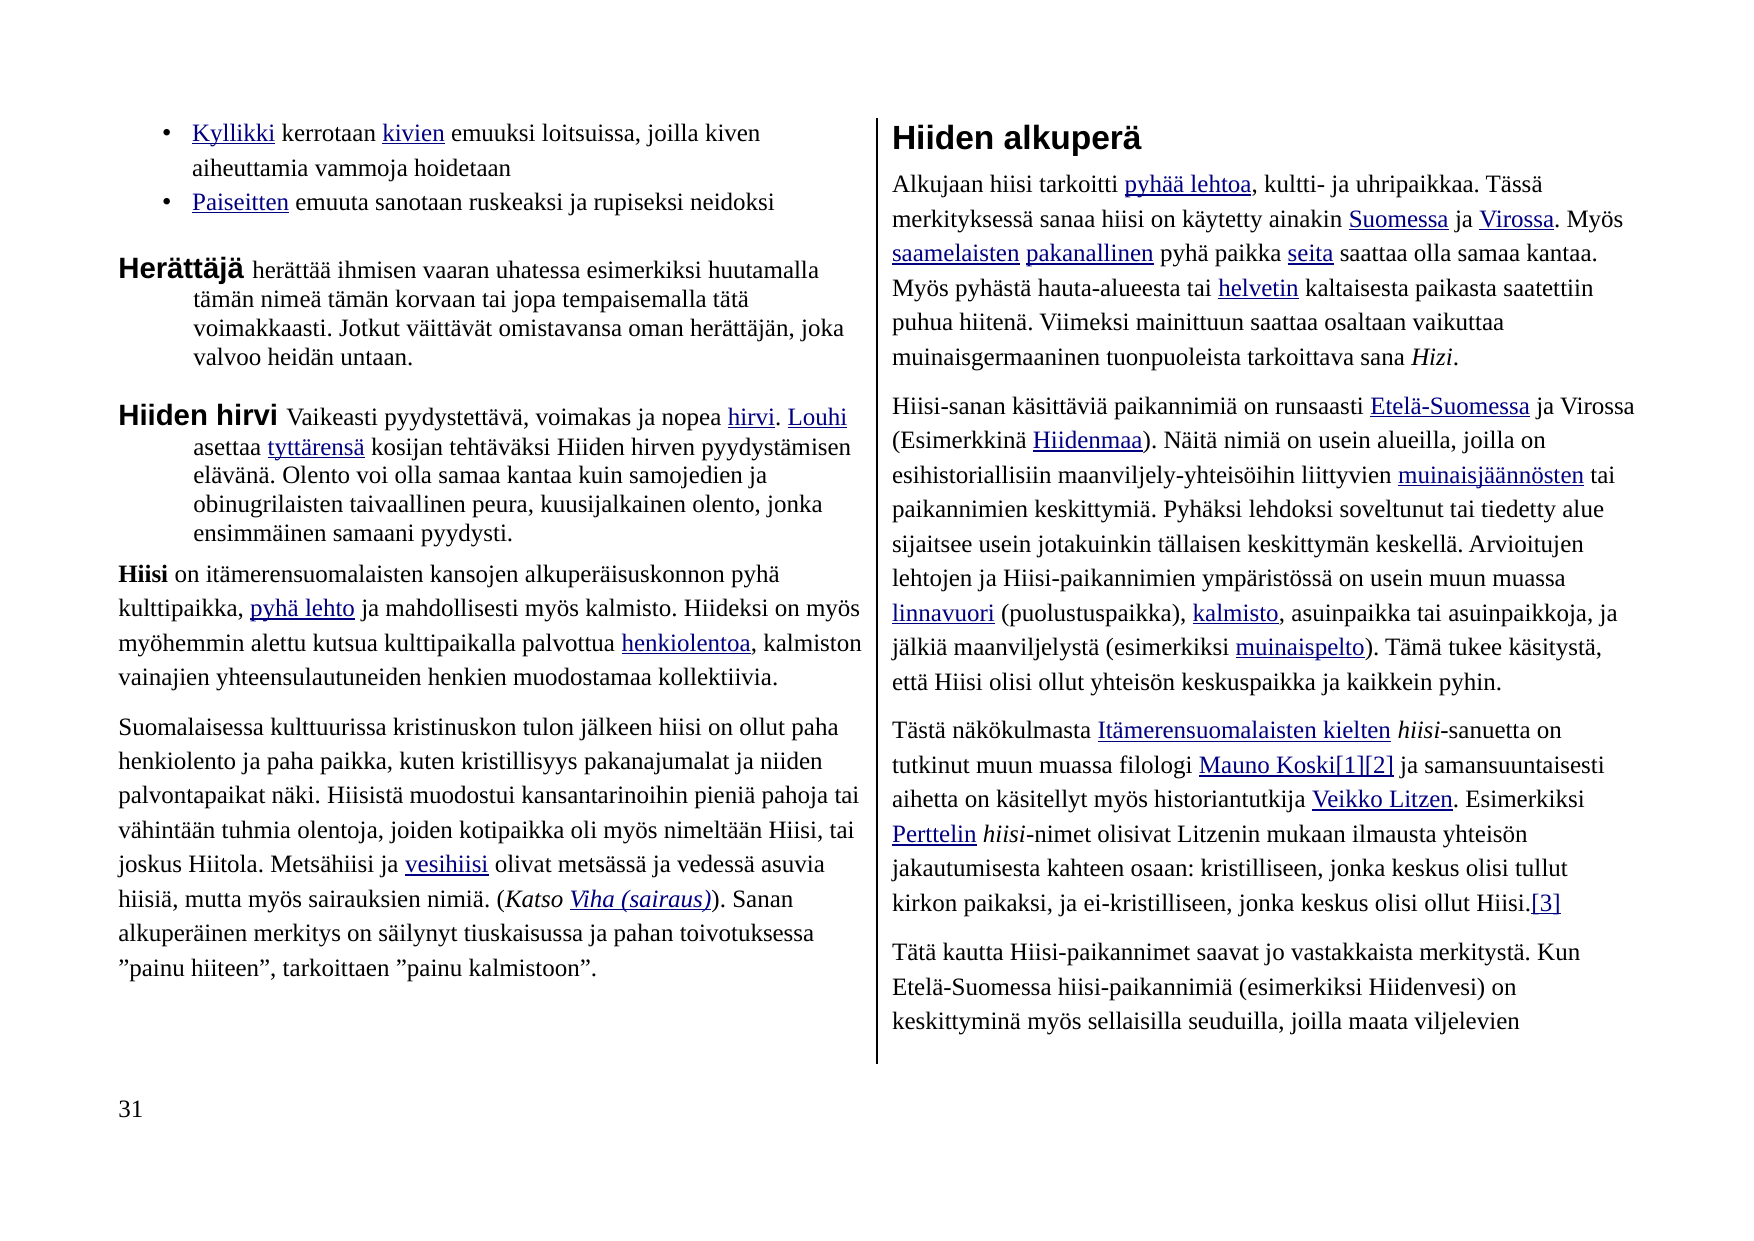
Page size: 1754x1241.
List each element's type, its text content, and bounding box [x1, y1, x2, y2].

list Kyllikki kerrotaan kivien emuuksi loitsuissa, joilla kiven aiheuttamia vammoja hoidetaan [162, 118, 862, 181]
subtitle Hiiden alkuperä [892, 118, 1635, 157]
subtitle Herättäjä herättää ihmisen vaaran uhatessa esimerkiksi huutamalla tämän nimeä tämän korvaan tai jopa tempaisemalla tätä voimakkaasti. Jotkut väittävät omistavansa oman herättäjän, joka valvoo heidän untaan. [118, 251, 862, 371]
text Alkujaan hiisi tarkoitti pyhää lehtoa, kultti- ja uhripaikkaa. Tässä merkityksessä sanaa hiisi on käytetty ainakin Suomessa ja Virossa. Myös saamelaisten pakanallinen pyhä paikka seita saattaa olla samaa kantaa. Myös pyhästä hauta-alueesta tai helvetin kaltaisesta paikasta saatettiin puhua hiitenä. Viimeksi mainittuun saattaa osaltaan vaikuttaa muinaisgermaaninen tuonpuoleista tarkoittava sana Hizi. [892, 169, 1635, 370]
list Paiseitten emuuta sanotaan ruskeaksi ja rupiseksi neidoksi [162, 187, 862, 216]
text Hiisi-sanan käsittäviä paikannimiä on runsaasti Etelä-Suomessa ja Virossa (Esimerkkinä Hiidenmaa). Näitä nimiä on usein alueilla, joilla on esihistoriallisiin maanviljely-yhteisöihin liittyvien muinaisjäännösten tai paikannimien keskittymiä. Pyhäksi lehdoksi soveltunut tai tiedetty alue sijaitsee usein jotakuinkin tällaisen keskittymän keskellä. Arvioitujen lehtojen ja Hiisi-paikannimien ympäristössä on usein muun muassa linnavuori (puolustuspaikka), kalmisto, asuinpaikka tai asuinpaikkoja, ja jälkiä maanviljelystä (esimerkiksi muinaispelto). Tämä tukee käsitystä, että Hiisi olisi ollut yhteisön keskuspaikka ja kaikkein pyhin. [892, 391, 1635, 695]
text Hiisi on itämerensuomalaisten kansojen alkuperäisuskonnon pyhä kulttipaikka, pyhä lehto ja mahdollisesti myös kalmisto. Hiideksi on myös myöhemmin alettu kutsua kulttipaikalla palvottua henkiolentoa, kalmiston vainajien yhteensulautuneiden henkien muodostamaa kollektiivia. [118, 559, 862, 691]
subtitle Hiiden hirvi Vaikeasti pyydystettävä, voimakas ja nopea hirvi. Louhi asettaa tyttärensä kosijan tehtäväksi Hiiden hirven pyydystämisen elävänä. Olento voi olla samaa kantaa kuin samojedien ja obinugrilaisten taivaallinen peura, kuusijalkainen olento, jonka ensimmäinen samaani pyydysti. [118, 398, 862, 547]
text Suomalaisessa kulttuurissa kristinuskon tulon jälkeen hiisi on ollut paha henkiolento ja paha paikka, kuten kristillisyys pakanajumalat ja niiden palvontapaikat näki. Hiisistä muodostui kansantarinoihin pieniä pahoja tai vähintään tuhmia olentoja, joiden kotipaikka oli myös nimeltään Hiisi, tai joskus Hiitola. Metsähiisi ja vesihiisi olivat metsässä ja vedessä asuvia hiisiä, mutta myös sairauksien nimiä. (Katso Viha (sairaus)). Sanan alkuperäinen merkitys on säilynyt tiuskaisussa ja pahan toivotuksessa ”painu hiiteen”, tarkoittaen ”painu kalmistoon”. [118, 712, 862, 982]
text Tätä kautta Hiisi-paikannimet saavat jo vastakkaista merkitystä. Kun Etelä-Suomessa hiisi-paikannimiä (esimerkiksi Hiidenvesi) on keskittyminä myös sellaisilla seuduilla, joilla maata viljelevien [892, 937, 1635, 1035]
text Tästä näkökulmasta Itämerensuomalaisten kielten hiisi-sanuetta on tutkinut muun muassa filologi Mauno Koski[1][2] ja samansuuntaisesti aihetta on käsitellyt myös historiantutkija Veikko Litzen. Esimerkiksi Perttelin hiisi-nimet olisivat Litzenin mukaan ilmausta yhteisön jakautumisesta kahteen osaan: kristilliseen, jonka keskus olisi tullut kirkon paikaksi, ja ei-kristilliseen, jonka keskus olisi ollut Hiisi.[3] [892, 716, 1635, 917]
